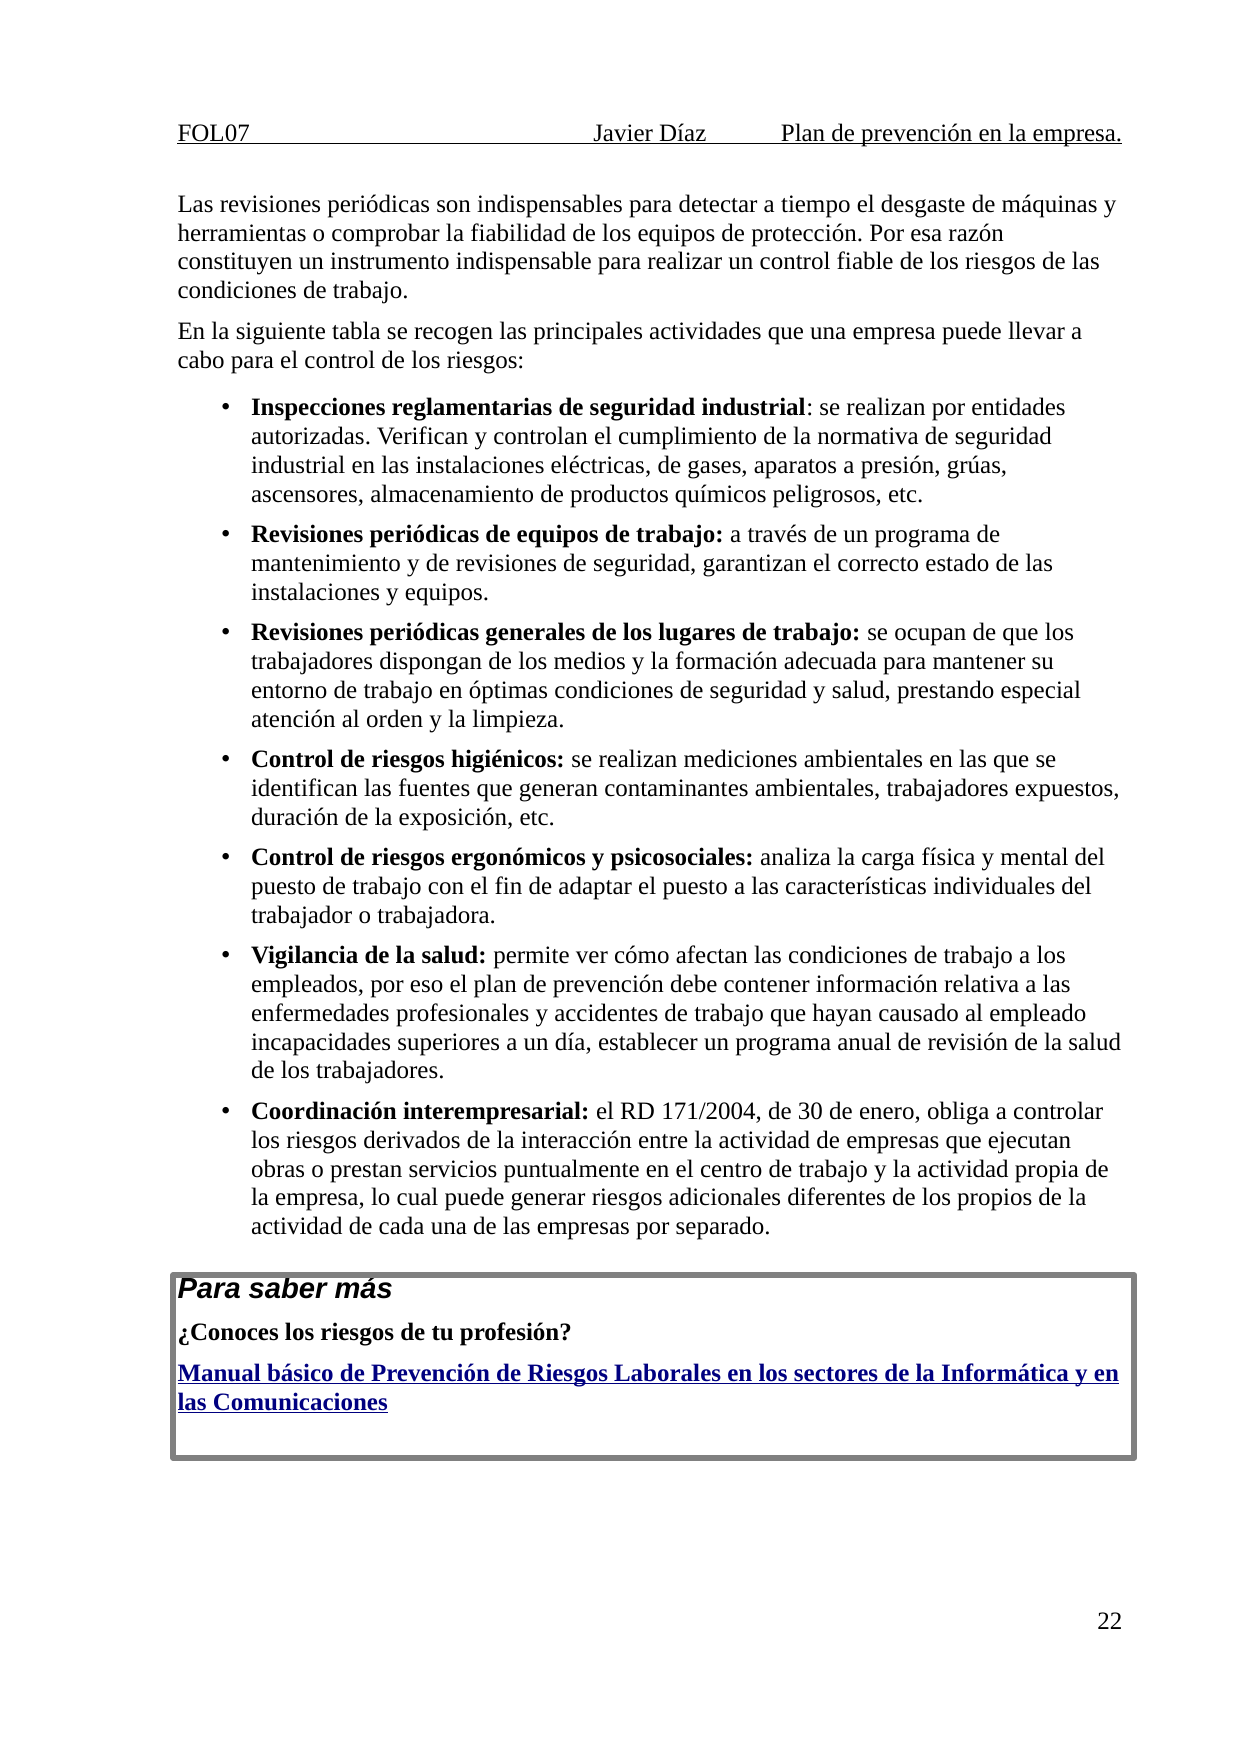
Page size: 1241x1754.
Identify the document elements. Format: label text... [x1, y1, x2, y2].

list Inspecciones reglamentarias de seguridad industrial: se realizan por entidades autorizadas. Verifican y controlan el cumplimiento de la normativa de seguridad industrial en las instalaciones eléctricas, de gases, aparatos a presión, grúas, ascensores, almacenamiento de productos químicos peligrosos, etc. [221, 392, 1122, 507]
subtitle Para saber más [177, 1278, 1122, 1304]
text ¿Conoces los riesgos de tu profesión? [177, 1317, 1122, 1345]
text Manual básico de Prevención de Riesgos Laborales en los sectores de la Informática y en las Comunicaciones [177, 1358, 1122, 1415]
text En la siguiente tabla se recogen las principales actividades que una empresa puede llevar a cabo para el control de los riesgos: [177, 316, 1122, 374]
list Control de riesgos ergonómicos y psicosociales: analiza la carga física y mental del puesto de trabajo con el fin de adaptar el puesto a las características individuales del trabajador o trabajadora. [221, 842, 1122, 929]
text Las revisiones periódicas son indispensables para detectar a tiempo el desgaste de máquinas y herramientas o comprobar la fiabilidad de los equipos de protección. Por esa razón constituyen un instrumento indispensable para realizar un control fiable de los riesgos de las condiciones de trabajo. [177, 189, 1122, 304]
list Coordinación interempresarial: el RD 171/2004, de 30 de enero, obliga a controlar los riesgos derivados de la interacción entre la actividad de empresas que ejecutan obras o prestan servicios puntualmente en el centro de trabajo y la actividad propia de la empresa, lo cual puede generar riesgos adicionales diferentes de los propios de la actividad de cada una de las empresas por separado. [221, 1096, 1122, 1240]
list Revisiones periódicas de equipos de trabajo: a través de un programa de mantenimiento y de revisiones de seguridad, garantizan el correcto estado de las instalaciones y equipos. [221, 519, 1122, 606]
list Revisiones periódicas generales de los lugares de trabajo: se ocupan de que los trabajadores dispongan de los medios y la formación adecuada para mantener su entorno de trabajo en óptimas condiciones de seguridad y salud, prestando especial atención al orden y la limpieza. [221, 617, 1122, 732]
list Control de riesgos higiénicos: se realizan mediciones ambientales en las que se identifican las fuentes que generan contaminantes ambientales, trabajadores expuestos, duración de la exposición, etc. [221, 744, 1122, 831]
list Vigilancia de la salud: permite ver cómo afectan las condiciones de trabajo a los empleados, por eso el plan de prevención debe contener información relativa a las enfermedades profesionales y accidentes de trabajo que hayan causado al empleado incapacidades superiores a un día, establecer un programa anual de revisión de la salud de los trabajadores. [221, 941, 1122, 1084]
